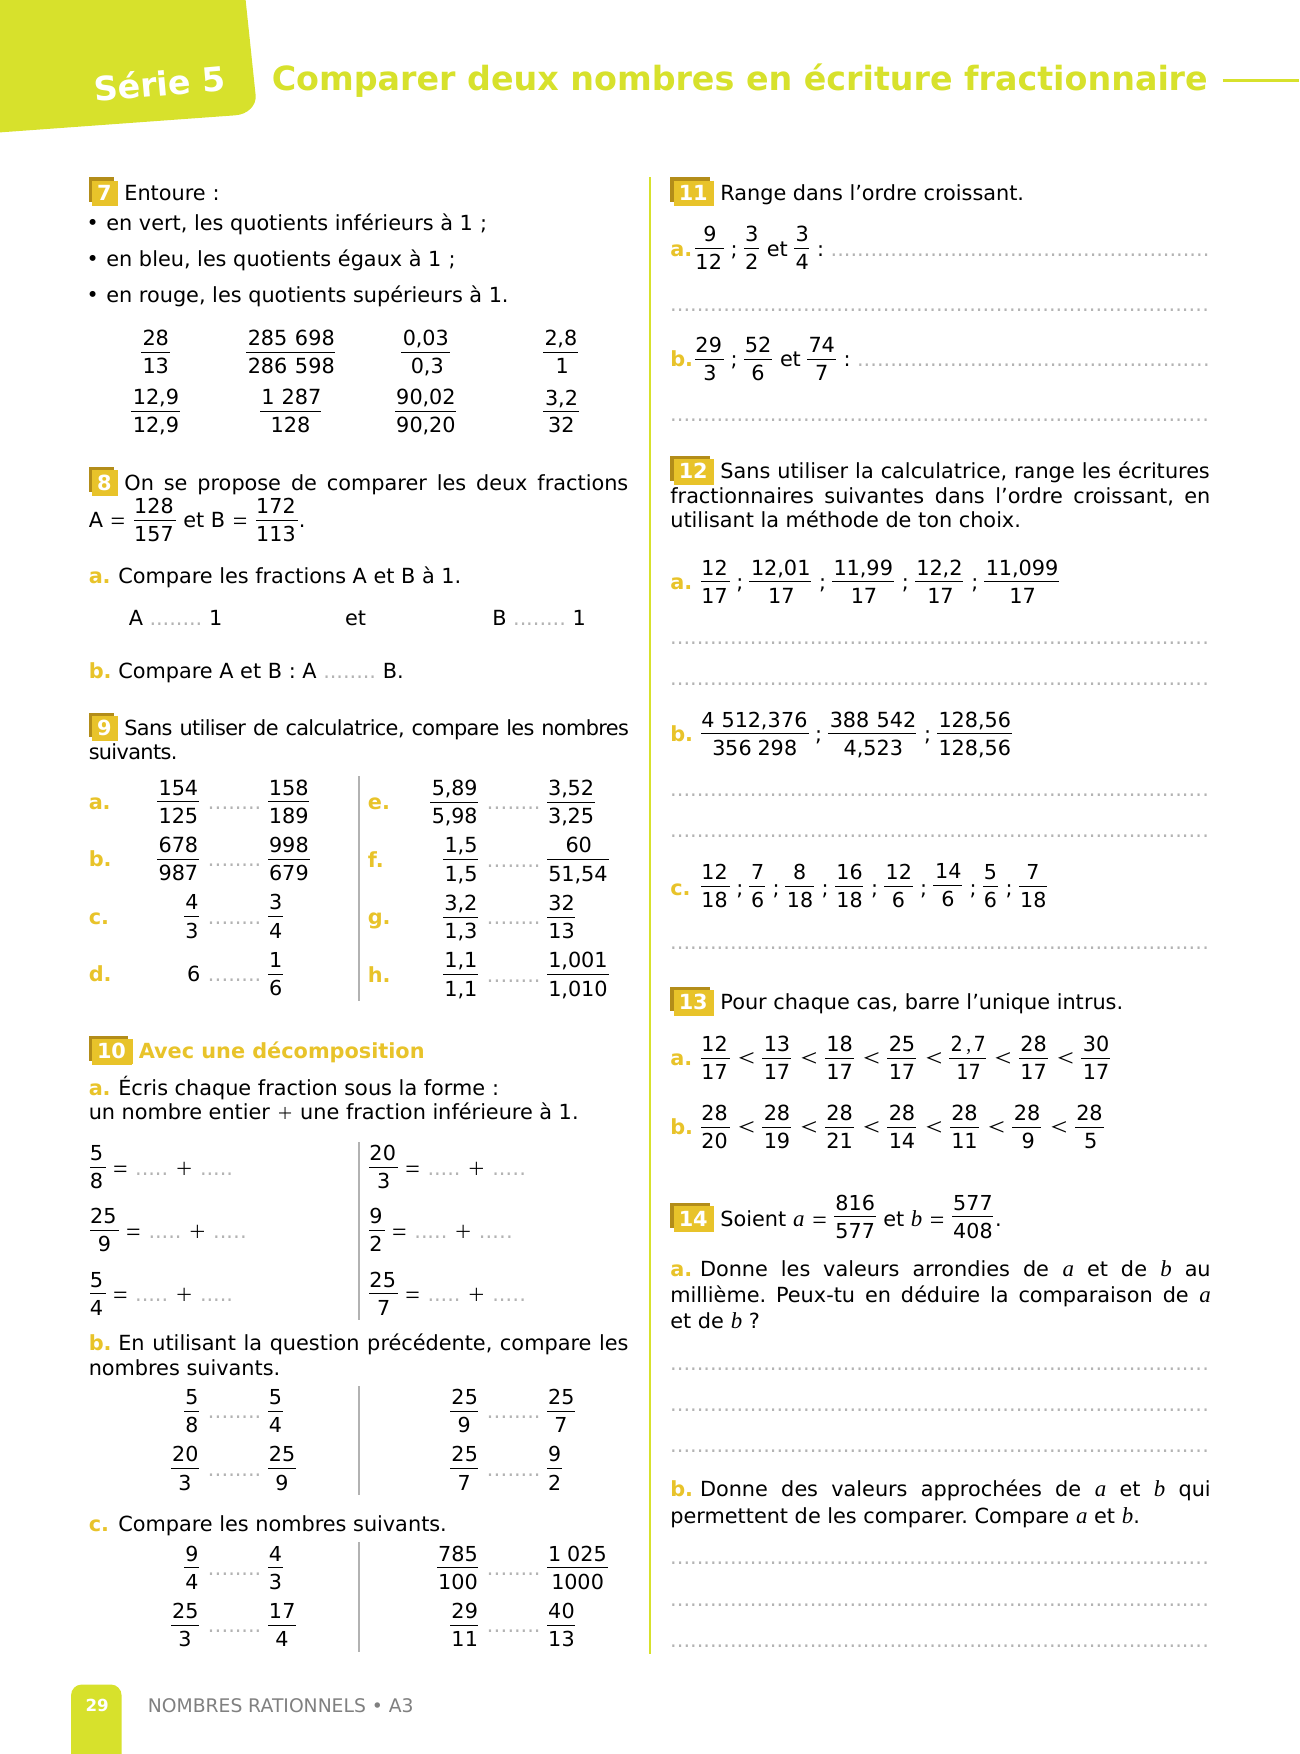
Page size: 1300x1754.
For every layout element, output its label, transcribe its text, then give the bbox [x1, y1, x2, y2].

text …..... [368, 1386, 629, 1437]
list ;;;;;;; [670, 860, 1211, 913]
list …..... [368, 776, 629, 828]
subtitle Soient a =et b =. [670, 1191, 1211, 1243]
subtitle Range dans l’ordre croissant. [710, 177, 1211, 205]
list …..... [88, 776, 350, 828]
list …..... [368, 834, 629, 886]
list ;;;; [670, 556, 1211, 608]
text = .....  ..… [368, 1205, 629, 1256]
list Compare A et B : A ........ B. [88, 642, 629, 683]
list …..... [88, 834, 350, 885]
text …..... [88, 1386, 350, 1437]
list 6 …..... [88, 949, 350, 1000]
subtitle Pour chaque cas, barre l’unique intrus. [710, 987, 1211, 1015]
list ;; [670, 708, 1211, 760]
subtitle Entoure : [114, 177, 629, 205]
subtitle On se propose de comparer les deux fractions A = et B = . [88, 467, 629, 546]
subtitle Sans utiliser la calculatrice, range les écritures fractionnaires suivantes dans l’ordre croissant, en utilisant la méthode de ton choix. [670, 456, 1211, 532]
subtitle Avec une décomposition [128, 1036, 629, 1064]
list Compare les fractions A et B à 1. [88, 564, 629, 588]
list Donne les valeurs arrondies de a et de b au millième. Peux-tu en déduire la comparaison de a et de b ? [670, 1254, 1211, 1334]
text …..... [88, 1600, 350, 1651]
list  [670, 1032, 1211, 1084]
subtitle Sans utiliser de calculatrice, compare les nombres suivants. [88, 712, 629, 765]
list en rouge, les quotients supérieurs à 1. [88, 283, 629, 307]
list  [670, 1102, 1211, 1153]
list …..... [88, 891, 350, 943]
list …..... [368, 949, 629, 1001]
list en bleu, les quotients égaux à 1 ; [88, 247, 629, 271]
table_header A ........ 1 [89, 594, 269, 642]
text …..... [368, 1542, 629, 1594]
text …..... [368, 1443, 629, 1494]
text = .....  ..… [88, 1205, 350, 1256]
list En utilisant la question précédente, compare les nombres suivants. [88, 1331, 629, 1380]
text = .....  ..... [88, 1142, 350, 1193]
text = .....  ..… [368, 1268, 629, 1319]
text …..... [88, 1443, 350, 1494]
list ;et: [670, 223, 1211, 274]
text = .....  ..… [368, 1142, 629, 1193]
table_header et [269, 594, 449, 642]
list Écris chaque fraction sous la forme : [88, 1076, 629, 1100]
text …..... [368, 1600, 629, 1651]
text un nombre entier  une fraction inférieure à 1. [88, 1100, 629, 1124]
table_header B ........ 1 [449, 594, 629, 642]
text = .....  ..... [88, 1268, 350, 1319]
text …..... [88, 1542, 350, 1594]
list Compare les nombres suivants. [88, 1512, 629, 1536]
list en vert, les quotients inférieurs à 1 ; [88, 211, 629, 235]
list …..... [368, 891, 629, 943]
list Donne des valeurs approchées de a et b qui permettent de les comparer. Compare a et b. [670, 1475, 1211, 1528]
list ;et: [670, 333, 1211, 385]
